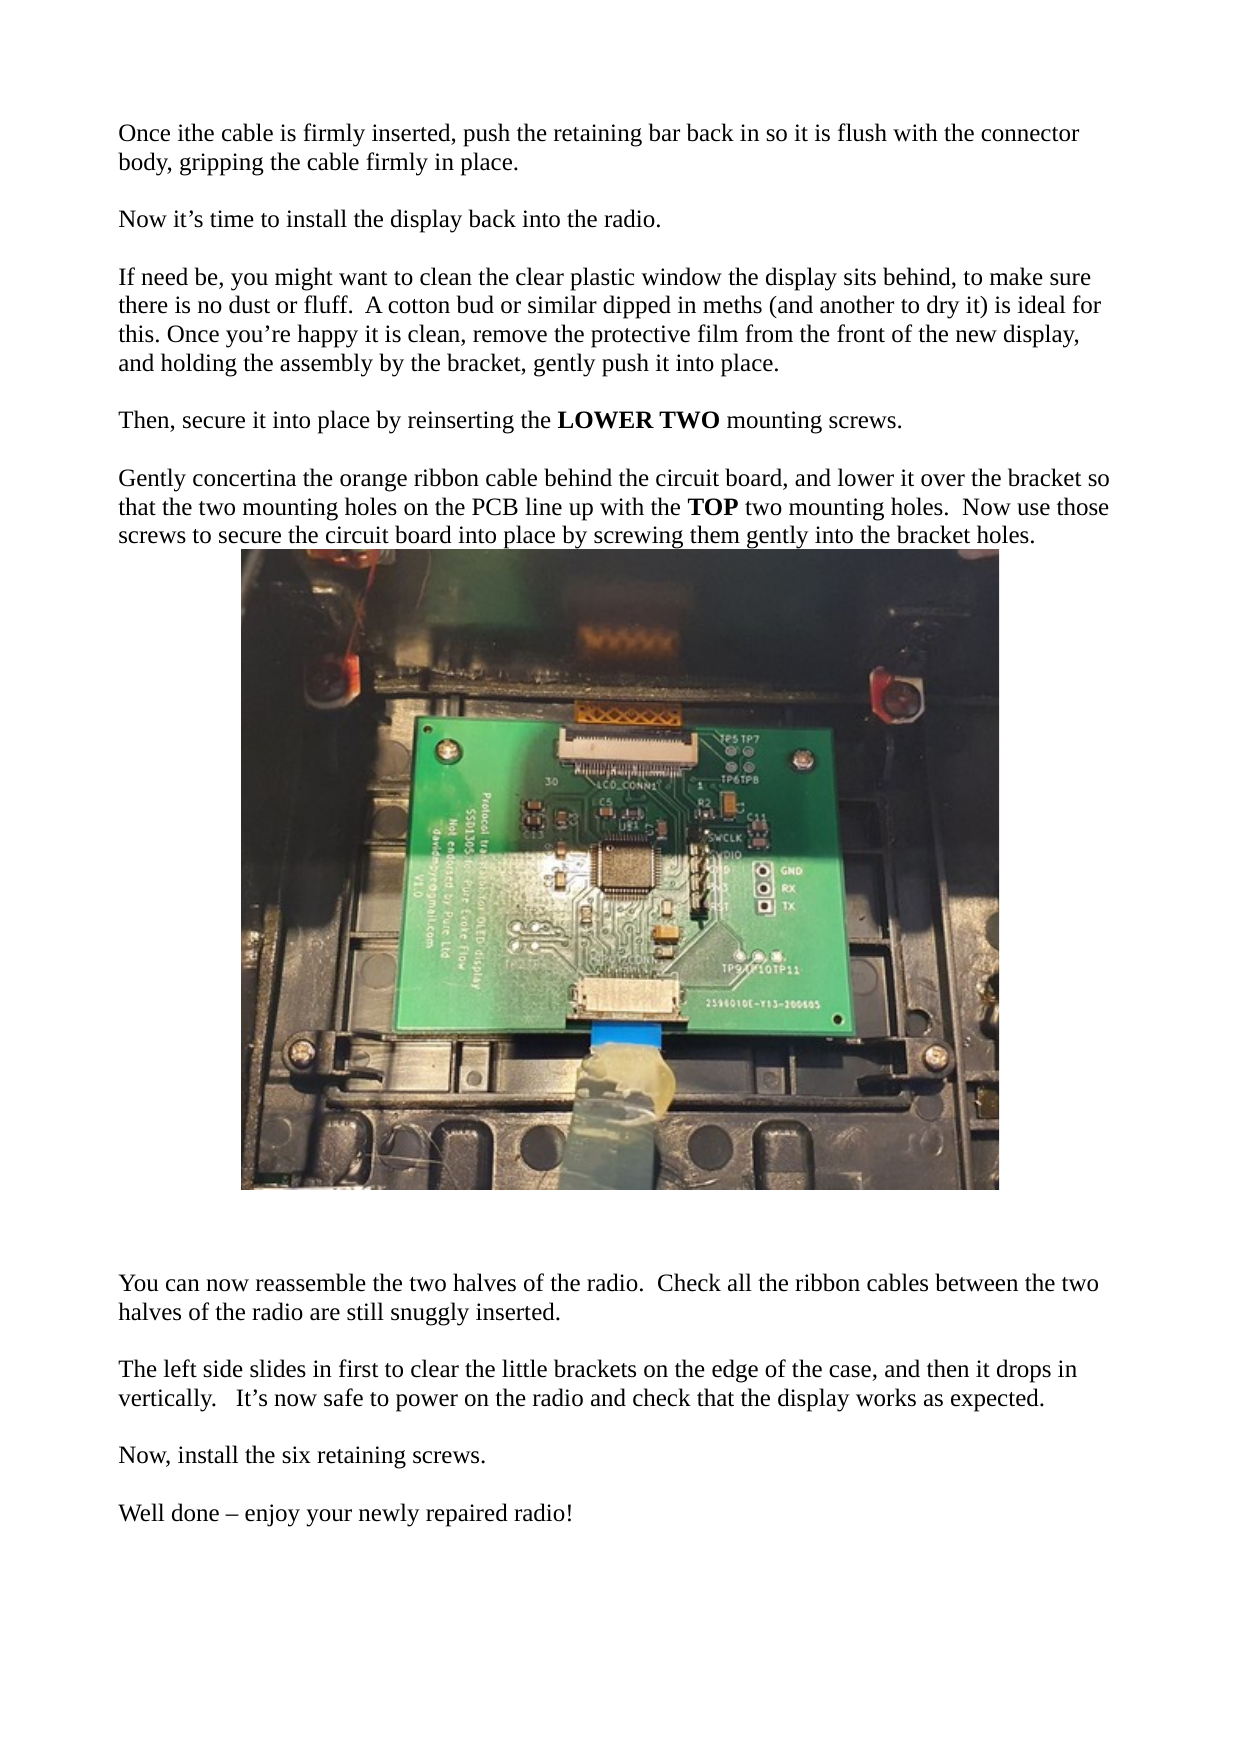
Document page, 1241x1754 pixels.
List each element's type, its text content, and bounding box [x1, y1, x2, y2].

text If need be, you might want to clean the clear plastic window the display sits behind, to make sure there is no dust or fluff. A cotton bud or similar dipped in meths (and another to dry it) is ideal for this. Once you’re happy it is clean, remove the protective film from the front of the new display, and holding the assembly by the bracket, gently push it into place. [118, 262, 1122, 377]
text Now it’s time to install the display back into the radio. [118, 204, 1122, 233]
text Then, secure it into place by reinserting the LOWER TWO mounting screws. [118, 406, 1122, 434]
text You can now reassemble the two halves of the radio. Check all the ribbon cables between the two halves of the radio are still snuggly inserted. [118, 1268, 1122, 1326]
text Well done – enjoy your newly repaired radio! [118, 1498, 1122, 1527]
picture [241, 549, 1000, 1190]
text Once ithe cable is firmly inserted, push the retaining bar back in so it is flush with the connector body, gripping the cable firmly in place. [118, 118, 1122, 176]
text The left side slides in first to clear the little brackets on the edge of the case, and then it drops in vertically. It’s now safe to power on the radio and check that the display works as expected. [118, 1354, 1122, 1412]
text Now, install the six retaining screws. [118, 1441, 1122, 1469]
text Gently concertina the orange ribbon cable behind the circuit board, and lower it over the bracket so that the two mounting holes on the PCB line up with the TOP two mounting holes. Now use those screws to secure the circuit board into place by screwing them gently into the bracket holes. [118, 463, 1122, 549]
